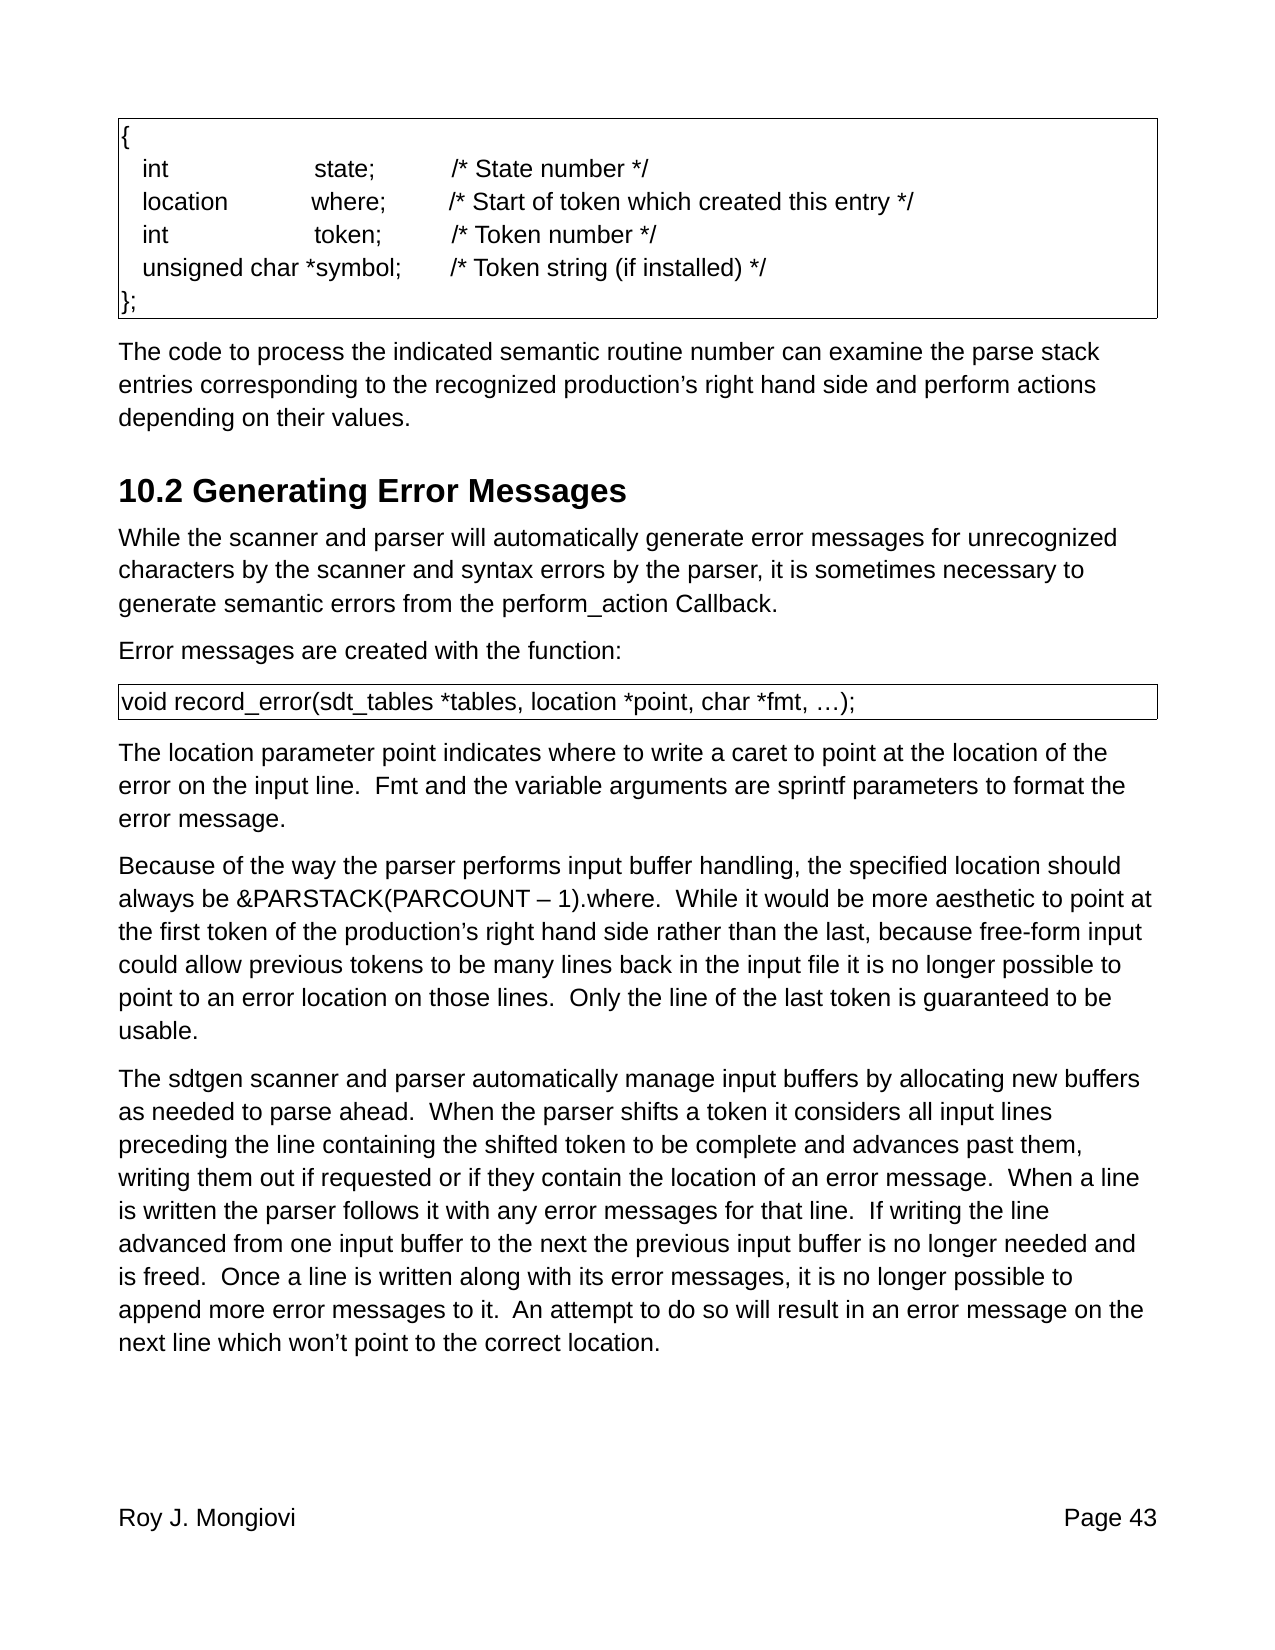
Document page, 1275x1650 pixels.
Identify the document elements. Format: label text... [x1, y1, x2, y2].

text The sdtgen scanner and parser automatically manage input buffers by allocating new buffers as needed to parse ahead. When the parser shifts a token it considers all input lines preceding the line containing the shifted token to be complete and advances past them, writing them out if requested or if they contain the location of an error message. When a line is written the parser follows it with any error messages for that line. If writing the line advanced from one input buffer to the next the previous input buffer is no longer needed and is freed. Once a line is written along with its error messages, it is no longer possible to append more error messages to it. An attempt to do so will result in an error message on the next line which won’t point to the correct location. [118, 1064, 1157, 1357]
text void record_error(sdt_tables *tables, location *point, char *fmt, …); [119, 685, 1157, 719]
text The location parameter point indicates where to write a caret to point at the location of the error on the input line. Fmt and the variable arguments are sprintf parameters to format the error message. [118, 738, 1157, 832]
text }; [119, 283, 1157, 318]
text int token; /* Token number */ [119, 217, 1157, 249]
text While the scanner and parser will automatically generate error messages for unrecognized characters by the scanner and syntax errors by the parser, it is sometimes necessary to generate semantic errors from the perform_action Callback. [118, 522, 1157, 617]
text { [119, 119, 1157, 150]
subtitle Generating Error Messages [118, 472, 1157, 510]
text Because of the way the parser performs input buffer handling, the specified location should always be &PARSTACK(PARCOUNT – 1).where. While it would be more aesthetic to point at the first token of the production’s right hand side rather than the last, because free-form input could allow previous tokens to be many lines back in the input file it is no longer possible to point to an error location on those lines. Only the line of the last token is guaranteed to be usable. [118, 851, 1157, 1045]
text location where; /* Start of token which created this entry */ [119, 184, 1157, 216]
text int state; /* State number */ [119, 151, 1157, 183]
text unsigned char *symbol; /* Token string (if installed) */ [119, 250, 1157, 282]
text Error messages are created with the function: [118, 636, 1157, 665]
text The code to process the indicated semantic routine number can examine the parse stack entries corresponding to the recognized production’s right hand side and perform actions depending on their values. [118, 337, 1157, 432]
